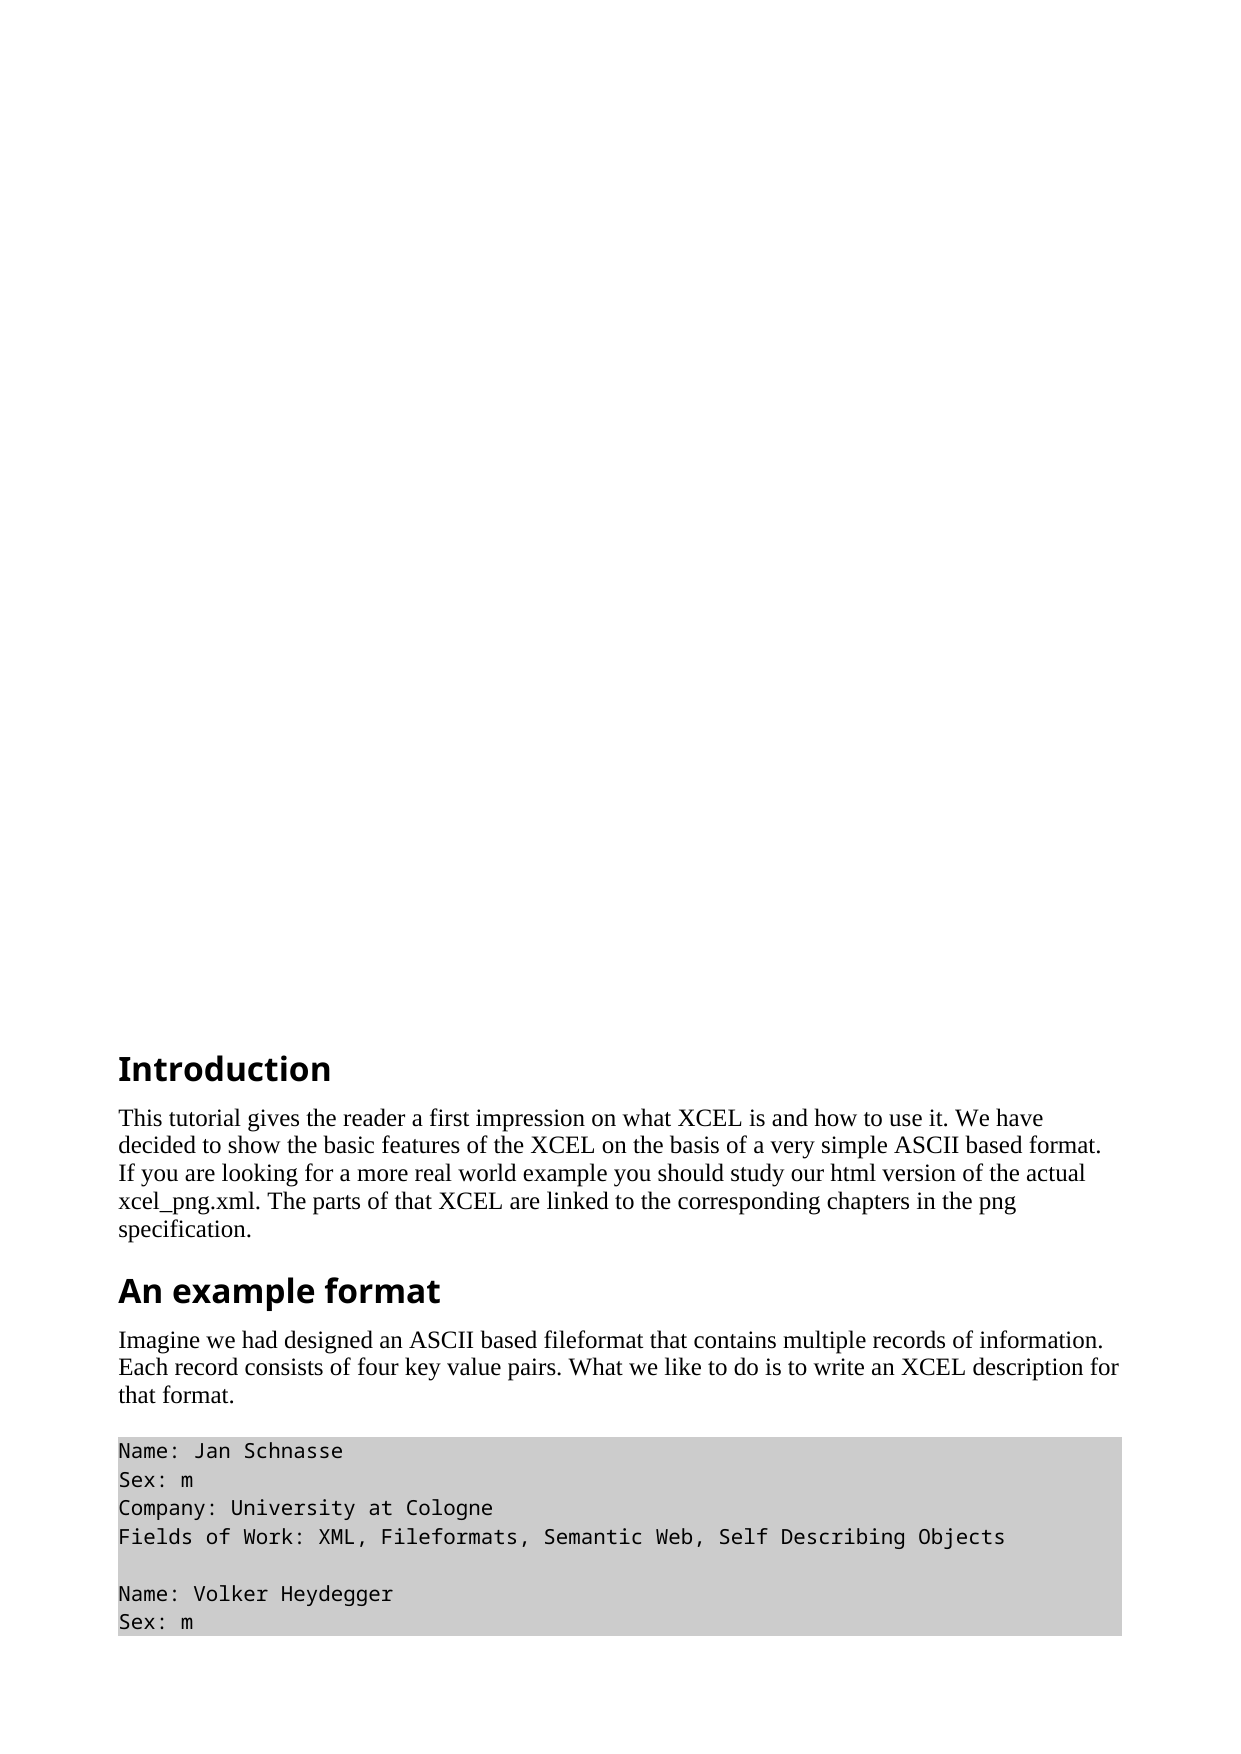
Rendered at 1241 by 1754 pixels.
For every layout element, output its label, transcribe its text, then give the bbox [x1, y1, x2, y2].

text Company: University at Cologne [118, 1493, 1122, 1522]
subtitle Introduction [118, 1046, 1122, 1091]
text This tutorial gives the reader a first impression on what XCEL is and how to use it. We have decided to show the basic features of the XCEL on the basis of a very simple ASCII based format. If you are looking for a more real world example you should study our html version of the actual xcel_png.xml. The parts of that XCEL are linked to the corresponding chapters in the png specification. [118, 1104, 1122, 1242]
text Fields of Work: XML, Fileformats, Semantic Web, Self Describing Objects [118, 1522, 1122, 1550]
text Imagine we had designed an ASCII based fileformat that contains multiple records of information. Each record consists of four key value pairs. What we like to do is to write an XCEL description for that format. [118, 1326, 1122, 1409]
text Sex: m [118, 1465, 1122, 1493]
text Name: Volker Heydegger [118, 1579, 1122, 1607]
text Sex: m [118, 1607, 1122, 1636]
subtitle An example format [118, 1267, 1122, 1313]
text Name: Jan Schnasse [118, 1437, 1122, 1465]
